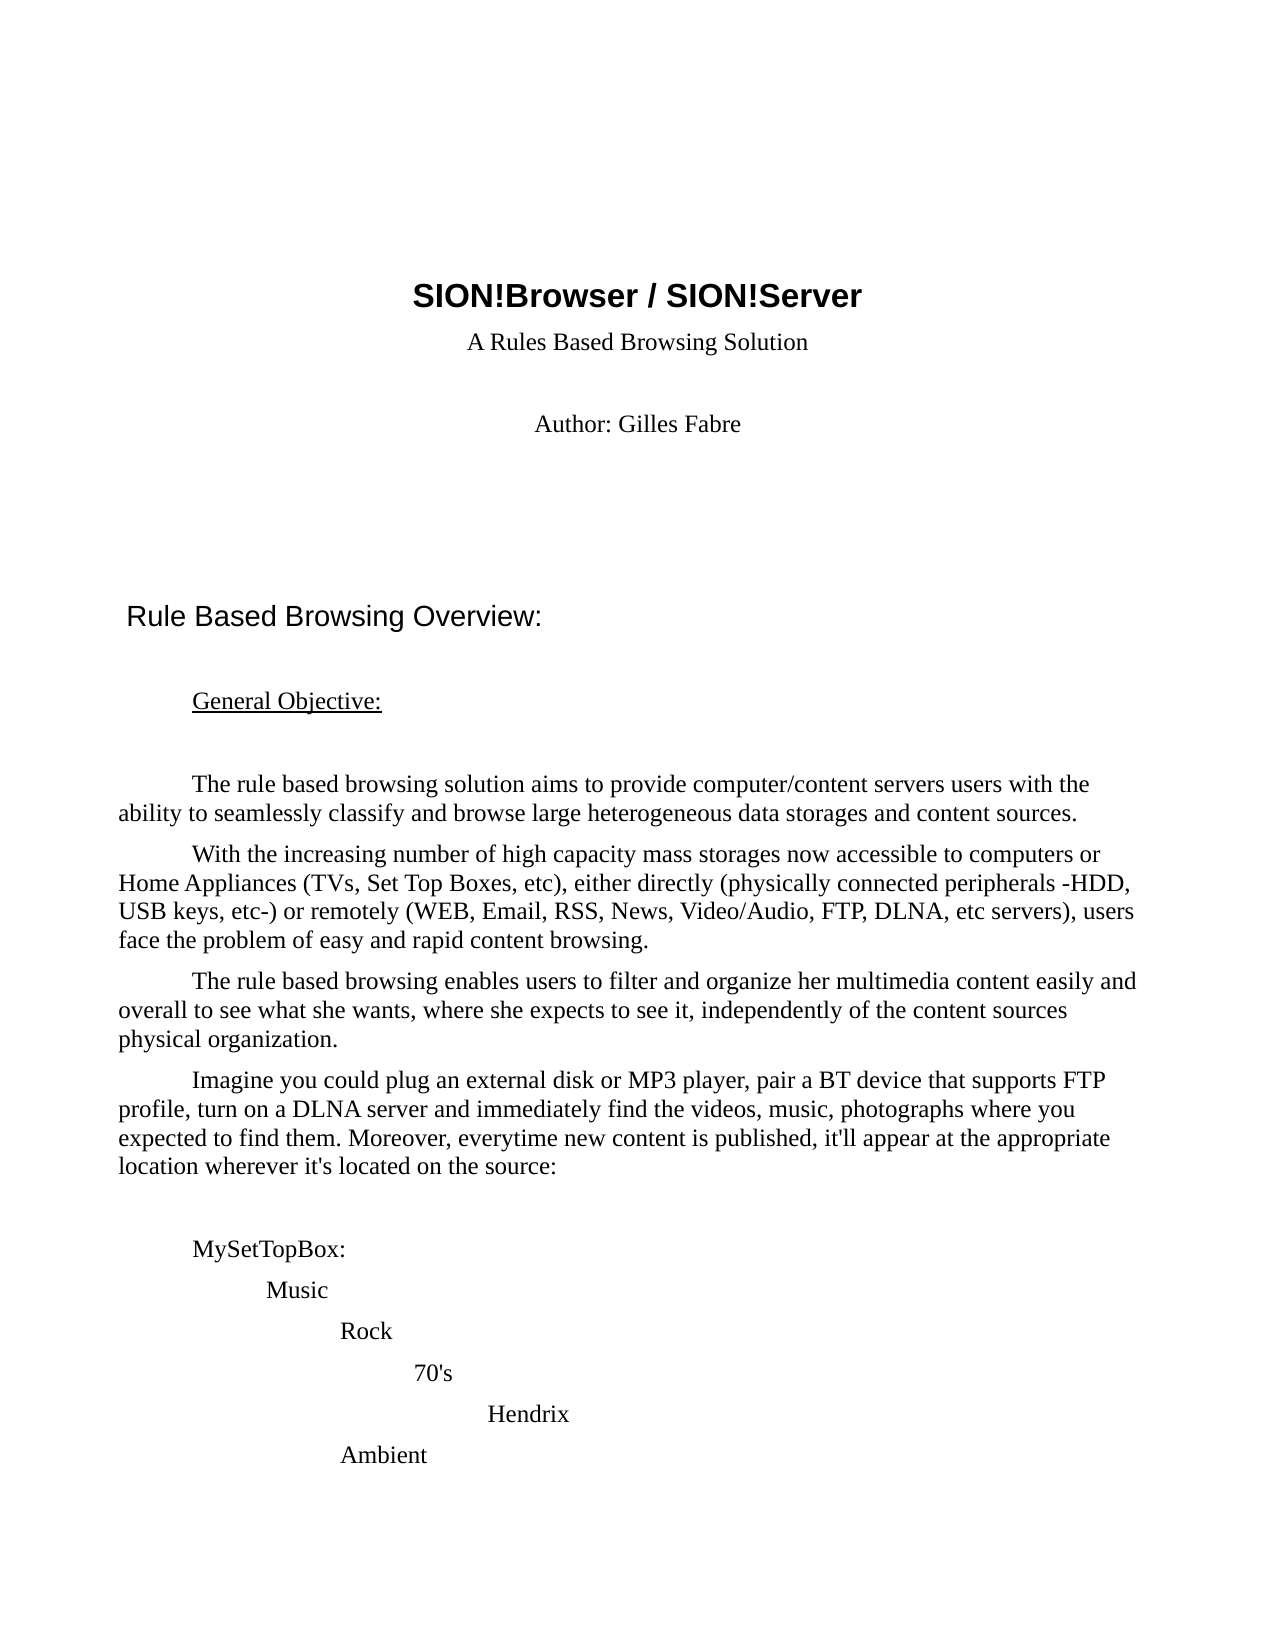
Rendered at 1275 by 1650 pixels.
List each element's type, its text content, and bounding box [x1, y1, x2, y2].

text General Objective: [192, 686, 1157, 715]
text Rock [118, 1316, 1157, 1345]
text Ambient [118, 1440, 1157, 1469]
subtitle SION!Browser / SION!Server [118, 276, 1157, 314]
text A Rules Based Browsing Solution [118, 327, 1157, 355]
text MySetTopBox: [118, 1234, 1157, 1263]
text Imagine you could plug an external disk or MP3 player, pair a BT device that supports FTP profile, turn on a DLNA server and immediately find the videos, music, photographs where you expected to find them. Moreover, everytime new content is published, it'll appear at the appropriate location wherever it's located on the source: [118, 1065, 1157, 1180]
text With the increasing number of high capacity mass storages now accessible to computers or Home Appliances (TVs, Set Top Boxes, etc), either directly (physically connected peripherals -HDD, USB keys, etc-) or remotely (WEB, Email, RSS, News, Video/Audio, FTP, DLNA, etc servers), users face the problem of easy and rapid content browsing. [118, 839, 1157, 954]
text The rule based browsing solution aims to provide computer/content servers users with the ability to seamlessly classify and browse large heterogeneous data storages and content sources. [118, 769, 1157, 826]
subtitle Rule Based Browsing Overview: [118, 599, 1157, 633]
text Music [118, 1275, 1157, 1304]
text 70's [118, 1358, 1157, 1386]
text Author: Gilles Fabre [118, 409, 1157, 438]
text Hendrix [118, 1399, 1157, 1428]
text The rule based browsing enables users to filter and organize her multimedia content easily and overall to see what she wants, where she expects to see it, independently of the content sources physical organization. [118, 966, 1157, 1053]
